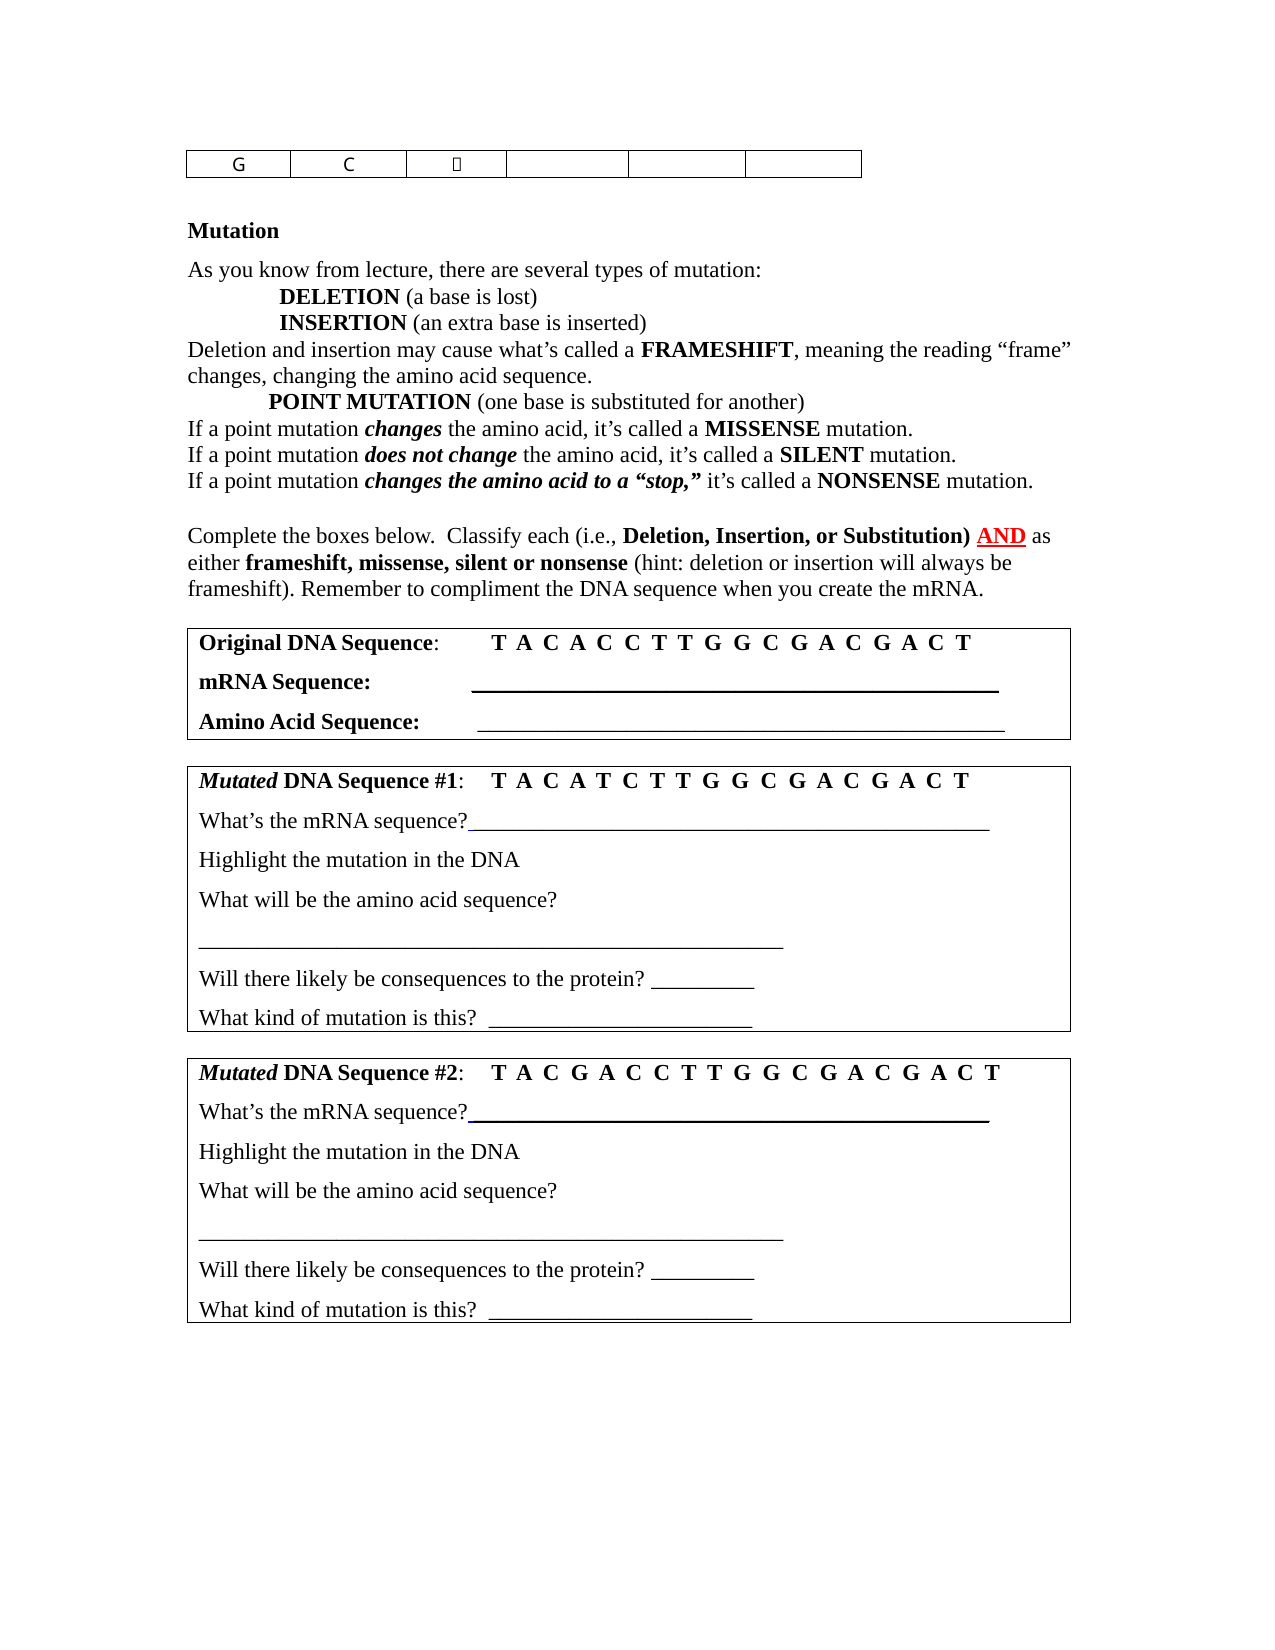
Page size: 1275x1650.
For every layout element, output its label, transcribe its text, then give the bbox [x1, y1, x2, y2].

text If a point mutation does not change the amino acid, it’s called a SILENT mutation. [187, 441, 1087, 467]
text Mutation [187, 217, 1087, 243]
text DELETION (a base is lost) [187, 283, 1087, 309]
text Complete the boxes below. Classify each (i.e., Deletion, Insertion, or Substitution) AND as either frameshift, missense, silent or nonsense (hint: deletion or insertion will always be frameshift). Remember to compliment the DNA sequence when you create the mRNA. [187, 522, 1087, 602]
table_header Original DNA Sequence: T A C A C C T T G G C G A C G A C T mRNA Sequence: ______________________________________________ Amino Acid Sequence: ______________________________________________ [188, 629, 1070, 739]
table_cell  [407, 151, 506, 177]
text If a point mutation changes the amino acid, it’s called a MISSENSE mutation. [187, 415, 1087, 441]
table_cell [507, 151, 628, 177]
text Deletion and insertion may cause what’s called a FRAMESHIFT, meaning the reading “frame” changes, changing the amino acid sequence. [187, 336, 1087, 388]
text POINT MUTATION (one base is substituted for another) [262, 388, 1087, 415]
text As you know from lecture, there are several types of mutation: [187, 257, 1087, 283]
table_header Mutated DNA Sequence #2: T A C G A C C T T G G C G A C G A C T What’s the mRNA sequence? _____________________________________________ Highlight the mutation in the DNA What will be the amino acid sequence? ___________________________________________________ Will there likely be consequences to the protein? _________ What kind of mutation is this? _______________________ [188, 1059, 1070, 1322]
table_cell [746, 151, 861, 177]
table_cell [629, 151, 745, 177]
text If a point mutation changes the amino acid to a “stop,” it’s called a NONSENSE mutation. [187, 467, 1087, 494]
table_cell C [291, 151, 406, 177]
table_header Mutated DNA Sequence #1: T A C A T C T T G G C G A C G A C T What’s the mRNA sequence? _____________________________________________ Highlight the mutation in the DNA What will be the amino acid sequence? ___________________________________________________ Will there likely be consequences to the protein? _________ What kind of mutation is this? _______________________ [188, 767, 1070, 1031]
text INSERTION (an extra base is inserted) [187, 309, 1087, 336]
table_cell G [187, 151, 290, 177]
